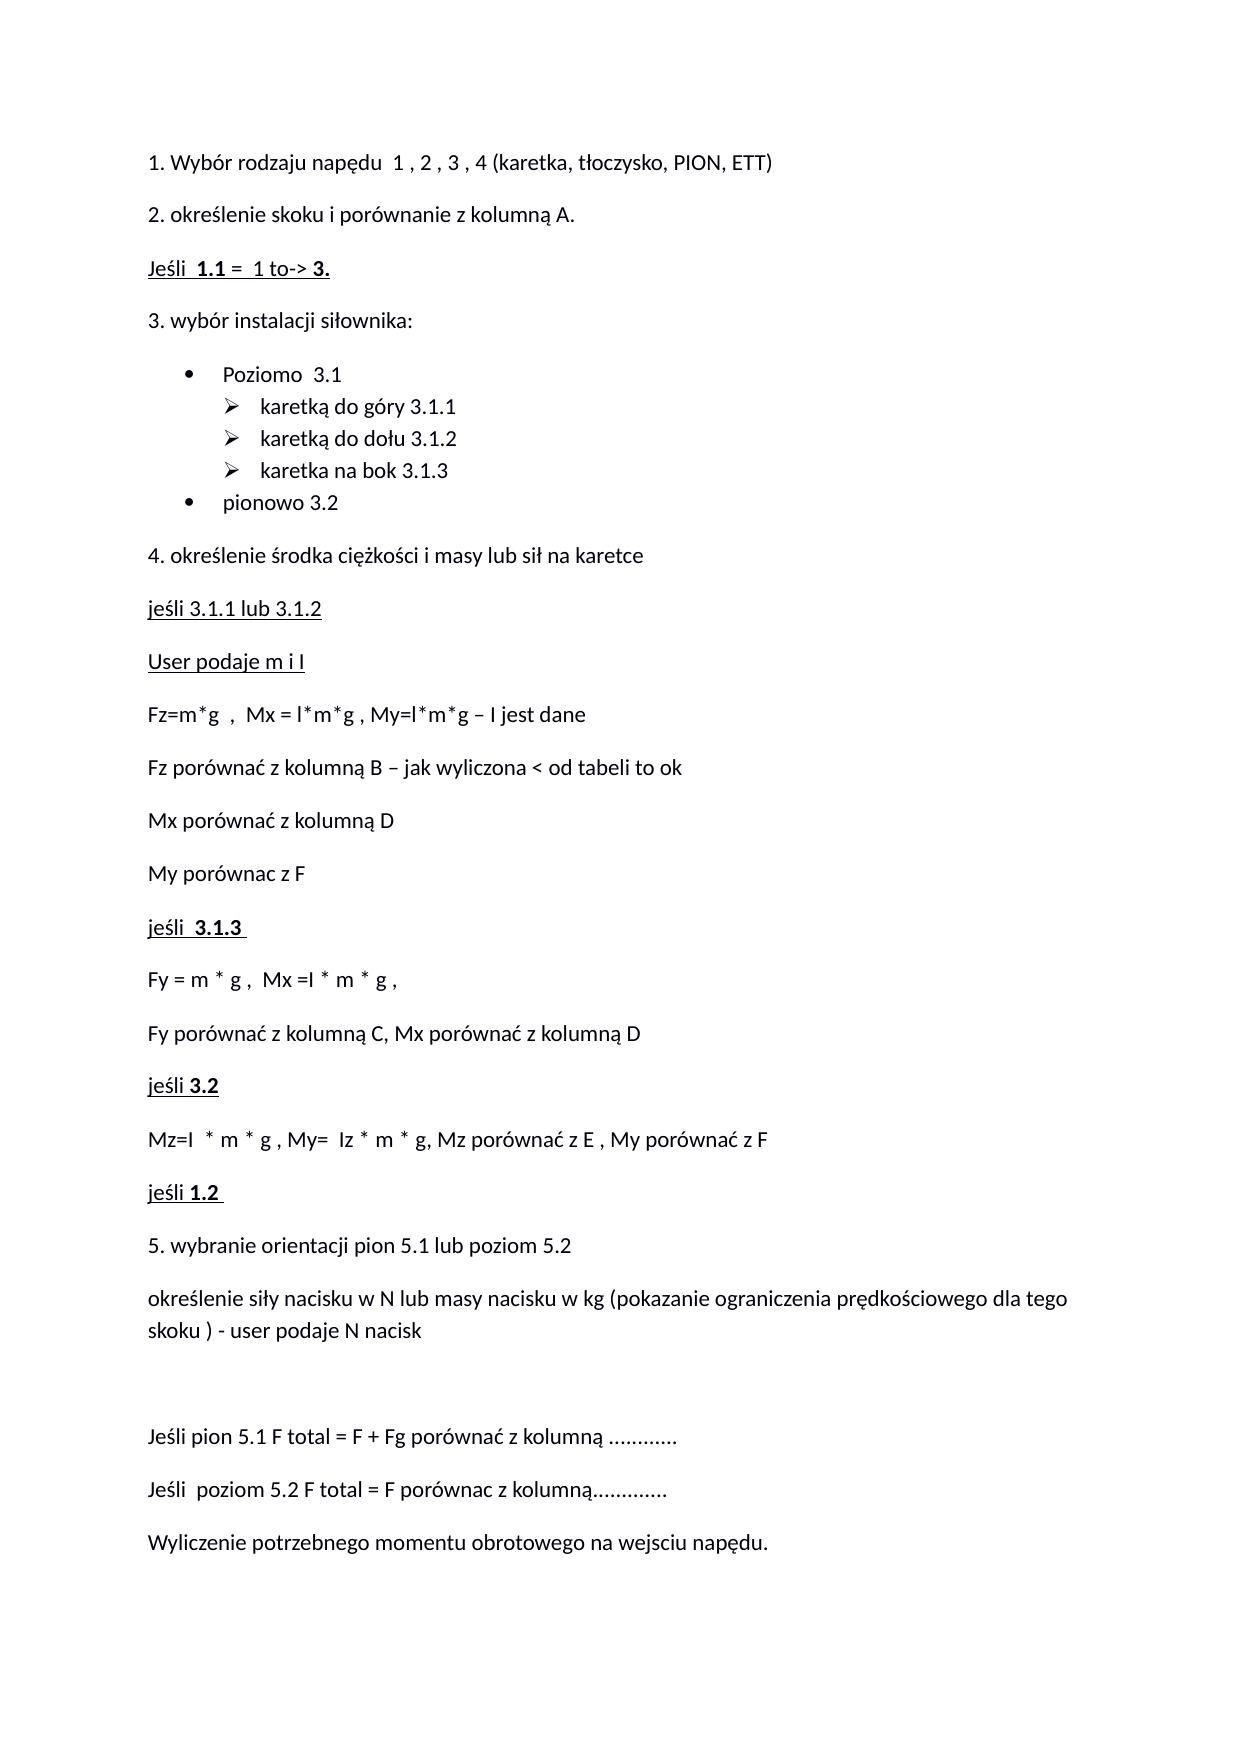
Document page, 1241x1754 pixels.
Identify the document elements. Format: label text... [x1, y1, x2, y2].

text określenie siły nacisku w N lub masy nacisku w kg (pokazanie ograniczenia prędkościowego dla tego skoku ) - user podaje N nacisk [148, 1284, 1093, 1344]
text Wyliczenie potrzebnego momentu obrotowego na wejsciu napędu. [148, 1528, 1093, 1556]
list karetka na bok 3.1.3 [223, 456, 1093, 484]
text 5. wybranie orientacji pion 5.1 lub poziom 5.2 [148, 1231, 1093, 1259]
text 3. wybór instalacji siłownika: [148, 307, 1093, 335]
text 1. Wybór rodzaju napędu 1 , 2 , 3 , 4 (karetka, tłoczysko, PION, ETT) [148, 148, 1093, 176]
text User podaje m i I [148, 647, 1093, 676]
text Fz=m*g , Mx = l*m*g , My=l*m*g – I jest dane [148, 701, 1093, 728]
text jeśli 3.1.1 lub 3.1.2 [148, 594, 1093, 622]
text jeśli 3.1.3 [148, 913, 1093, 941]
text Fz porównać z kolumną B – jak wyliczona < od tabeli to ok [148, 753, 1093, 782]
text 4. określenie środka ciężkości i masy lub sił na karetce [148, 541, 1093, 569]
list Poziomo 3.1 [185, 360, 1093, 388]
text Jeśli poziom 5.2 F total = F porównac z kolumną............. [148, 1475, 1093, 1503]
text Mz=I * m * g , My= Iz * m * g, Mz porównać z E , My porównać z F [148, 1125, 1093, 1153]
text Mx porównać z kolumną D [148, 807, 1093, 834]
text jeśli 1.2 [148, 1178, 1093, 1206]
text Fy = m * g , Mx =I * m * g , [148, 966, 1093, 994]
text My porównac z F [148, 859, 1093, 888]
text jeśli 3.2 [148, 1072, 1093, 1100]
text Jeśli 1.1 = 1 to-> 3. [148, 254, 1093, 282]
text 2. określenie skoku i porównanie z kolumną A. [148, 201, 1093, 229]
list karetką do góry 3.1.1 [223, 392, 1093, 420]
list pionowo 3.2 [185, 488, 1093, 516]
text Jeśli pion 5.1 F total = F + Fg porównać z kolumną ............ [148, 1422, 1093, 1450]
list karetką do dołu 3.1.2 [223, 424, 1093, 452]
text Fy porównać z kolumną C, Mx porównać z kolumną D [148, 1019, 1093, 1047]
